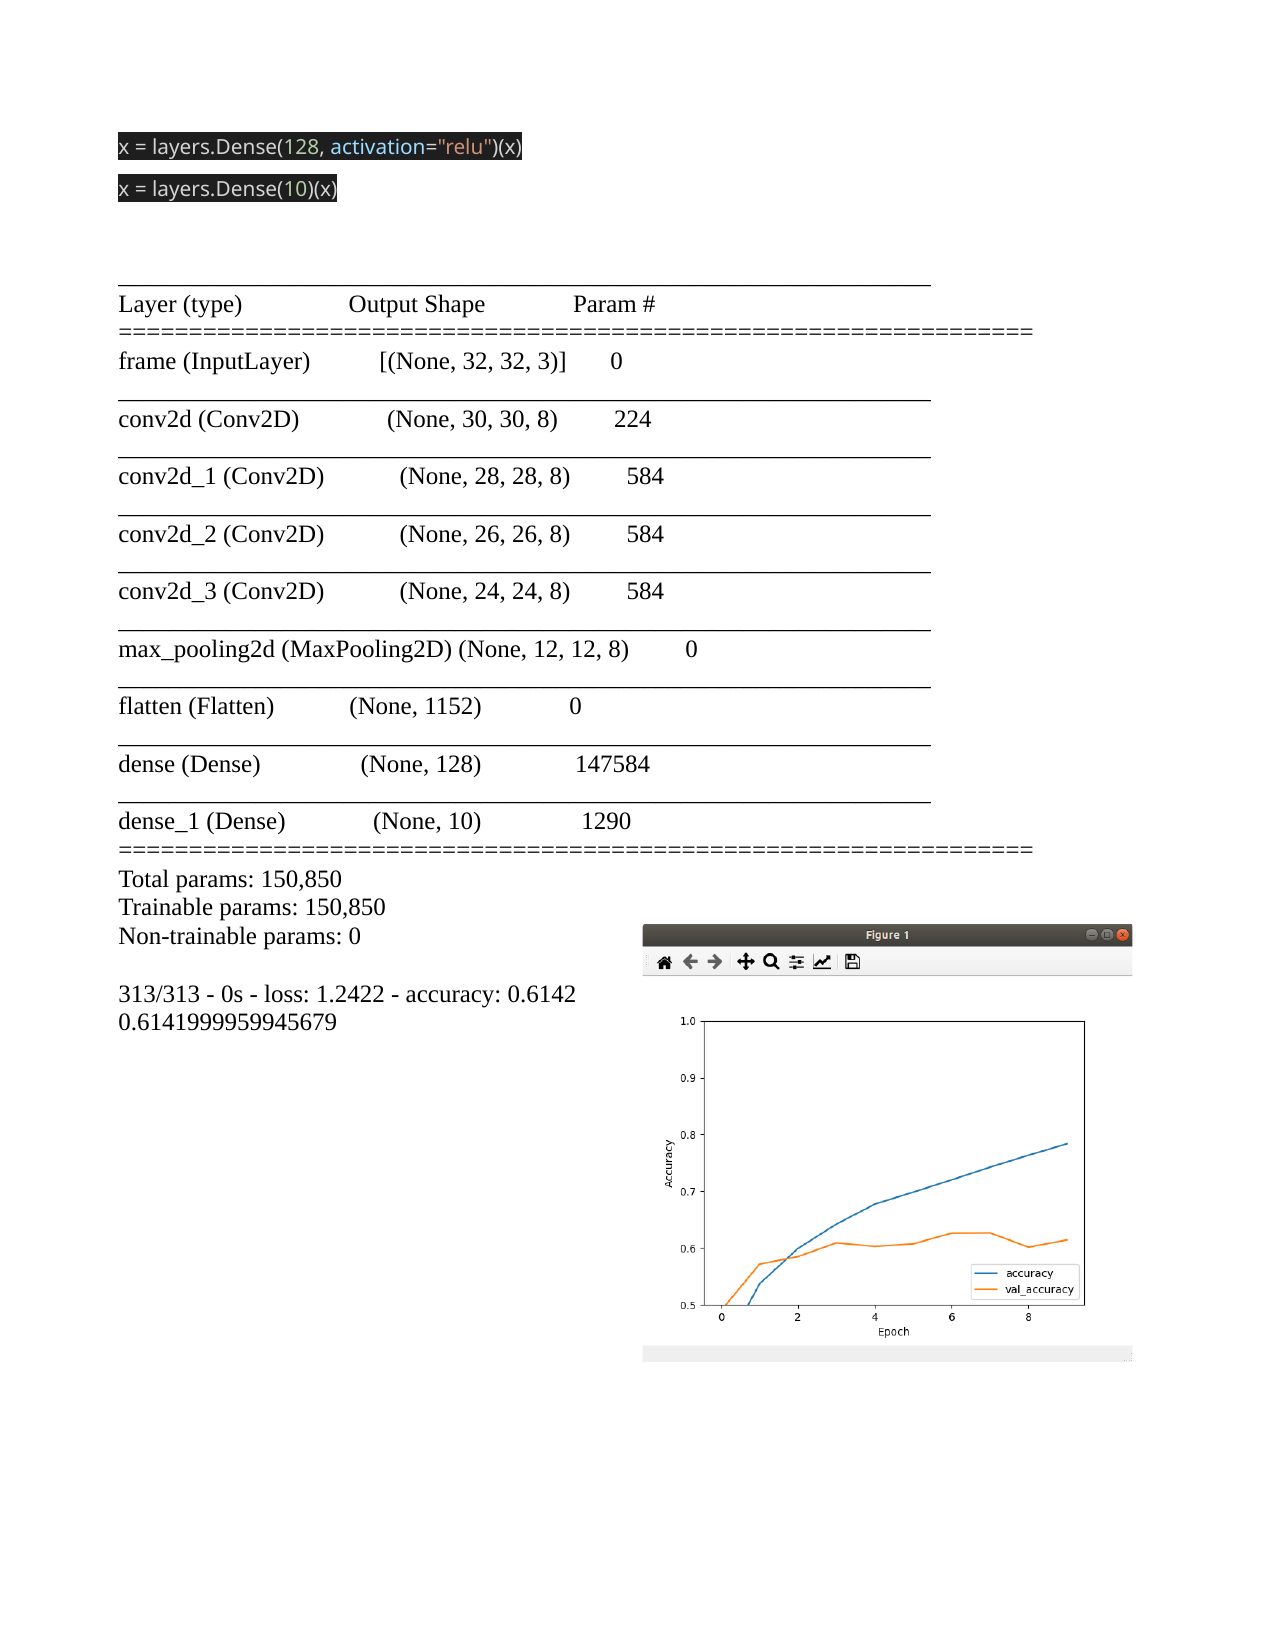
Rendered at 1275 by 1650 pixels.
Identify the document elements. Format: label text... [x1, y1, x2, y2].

text _________________________________________________________________ [118, 605, 1157, 634]
text _________________________________________________________________ [118, 547, 1157, 576]
text _________________________________________________________________ [118, 375, 1157, 404]
text _________________________________________________________________ [118, 720, 1157, 749]
text _________________________________________________________________ [118, 662, 1157, 691]
text [1133, 1007, 1157, 1036]
text conv2d_3 (Conv2D) (None, 24, 24, 8) 584 [118, 576, 1157, 605]
text conv2d (Conv2D) (None, 30, 30, 8) 224 [118, 404, 1157, 432]
text Non-trainable params: 0 [118, 921, 1157, 950]
text conv2d_2 (Conv2D) (None, 26, 26, 8) 584 [118, 519, 1157, 547]
text _________________________________________________________________ [118, 490, 1157, 519]
text dense (Dense) (None, 128) 147584 [118, 749, 1157, 777]
text ================================================================= [118, 317, 1157, 346]
text conv2d_1 (Conv2D) (None, 28, 28, 8) 584 [118, 461, 1157, 490]
picture [642, 924, 1133, 1362]
text flatten (Flatten) (None, 1152) 0 [118, 691, 1157, 720]
text Total params: 150,850 [118, 864, 1157, 892]
text _________________________________________________________________ [118, 777, 1157, 806]
text Layer (type) Output Shape Param # [118, 289, 1157, 317]
text _________________________________________________________________ [118, 432, 1157, 461]
text max_pooling2d (MaxPooling2D) (None, 12, 12, 8) 0 [118, 634, 1157, 662]
text ================================================================= [118, 835, 1157, 864]
text dense_1 (Dense) (None, 10) 1290 [118, 806, 1157, 835]
text x = layers.Dense(10)(x) [118, 160, 1157, 202]
text Trainable params: 150,850 [118, 892, 1157, 921]
text frame (InputLayer) [(None, 32, 32, 3)] 0 [118, 346, 1157, 375]
text x = layers.Dense(128, activation="relu")(x) [118, 118, 1157, 160]
text _________________________________________________________________ [118, 260, 1157, 289]
text 313/313 - 0s - loss: 1.2422 - accuracy: 0.6142 [118, 979, 642, 1007]
text 0.6141999959945679 [118, 1007, 642, 1036]
